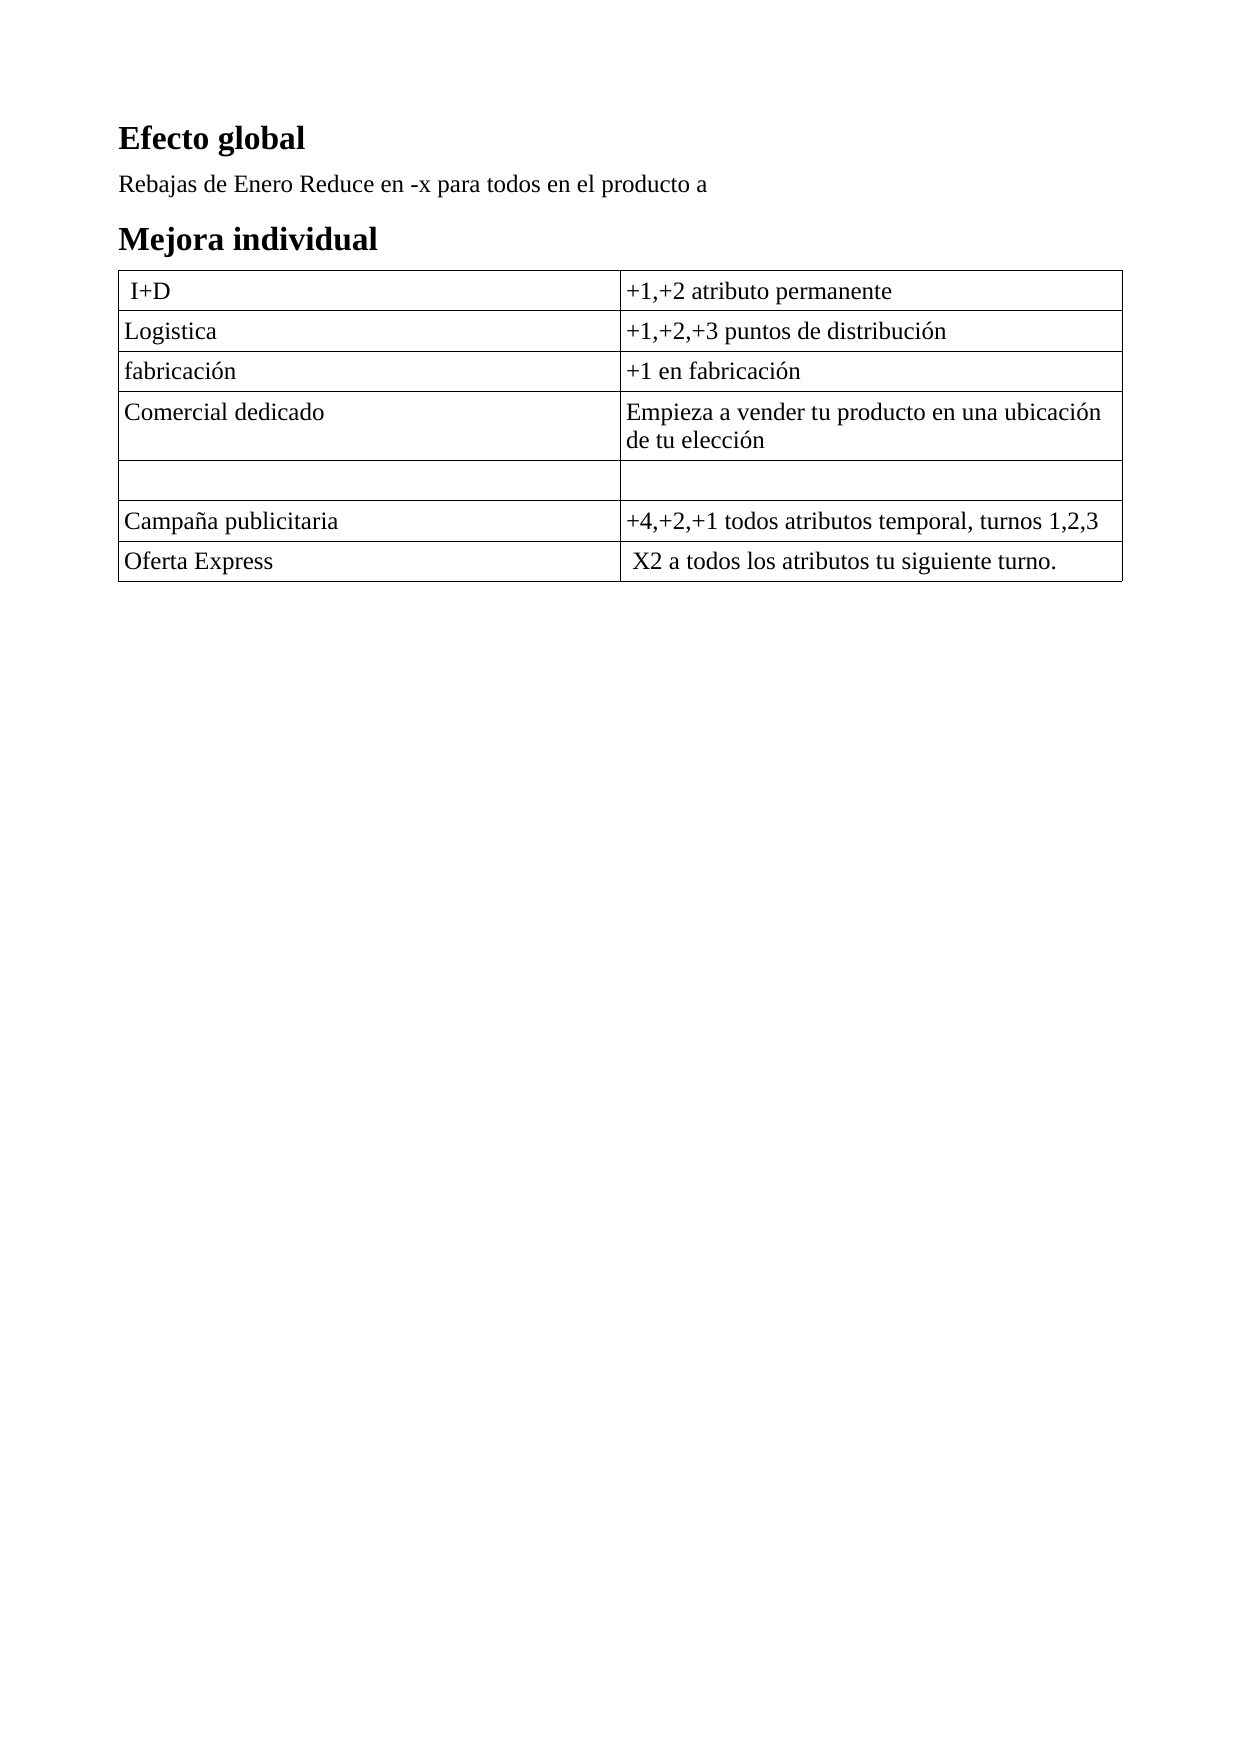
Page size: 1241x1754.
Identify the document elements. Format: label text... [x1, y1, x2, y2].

table_cell Campaña publicitaria [119, 501, 620, 541]
table_cell Comercial dedicado [119, 392, 620, 460]
table_header +1,+2 atributo permanente [621, 271, 1122, 310]
table_cell Empieza a vender tu producto en una ubicación de tu elección [621, 392, 1122, 460]
text Rebajas de Enero Reduce en -x para todos en el producto a [118, 169, 1122, 198]
table_cell [119, 461, 620, 500]
table_cell X2 a todos los atributos tu siguiente turno. [621, 542, 1122, 581]
subtitle Efecto global [118, 118, 1122, 157]
table_header I+D [119, 271, 620, 310]
subtitle Mejora individual [118, 219, 1122, 257]
table_cell Oferta Express [119, 542, 620, 581]
table_cell +1,+2,+3 puntos de distribución [621, 311, 1122, 351]
table_cell fabricación [119, 352, 620, 391]
table_cell Logistica [119, 311, 620, 351]
table_cell +4,+2,+1 todos atributos temporal, turnos 1,2,3 [621, 501, 1122, 541]
table_cell [621, 461, 1122, 500]
table_cell +1 en fabricación [621, 352, 1122, 391]
